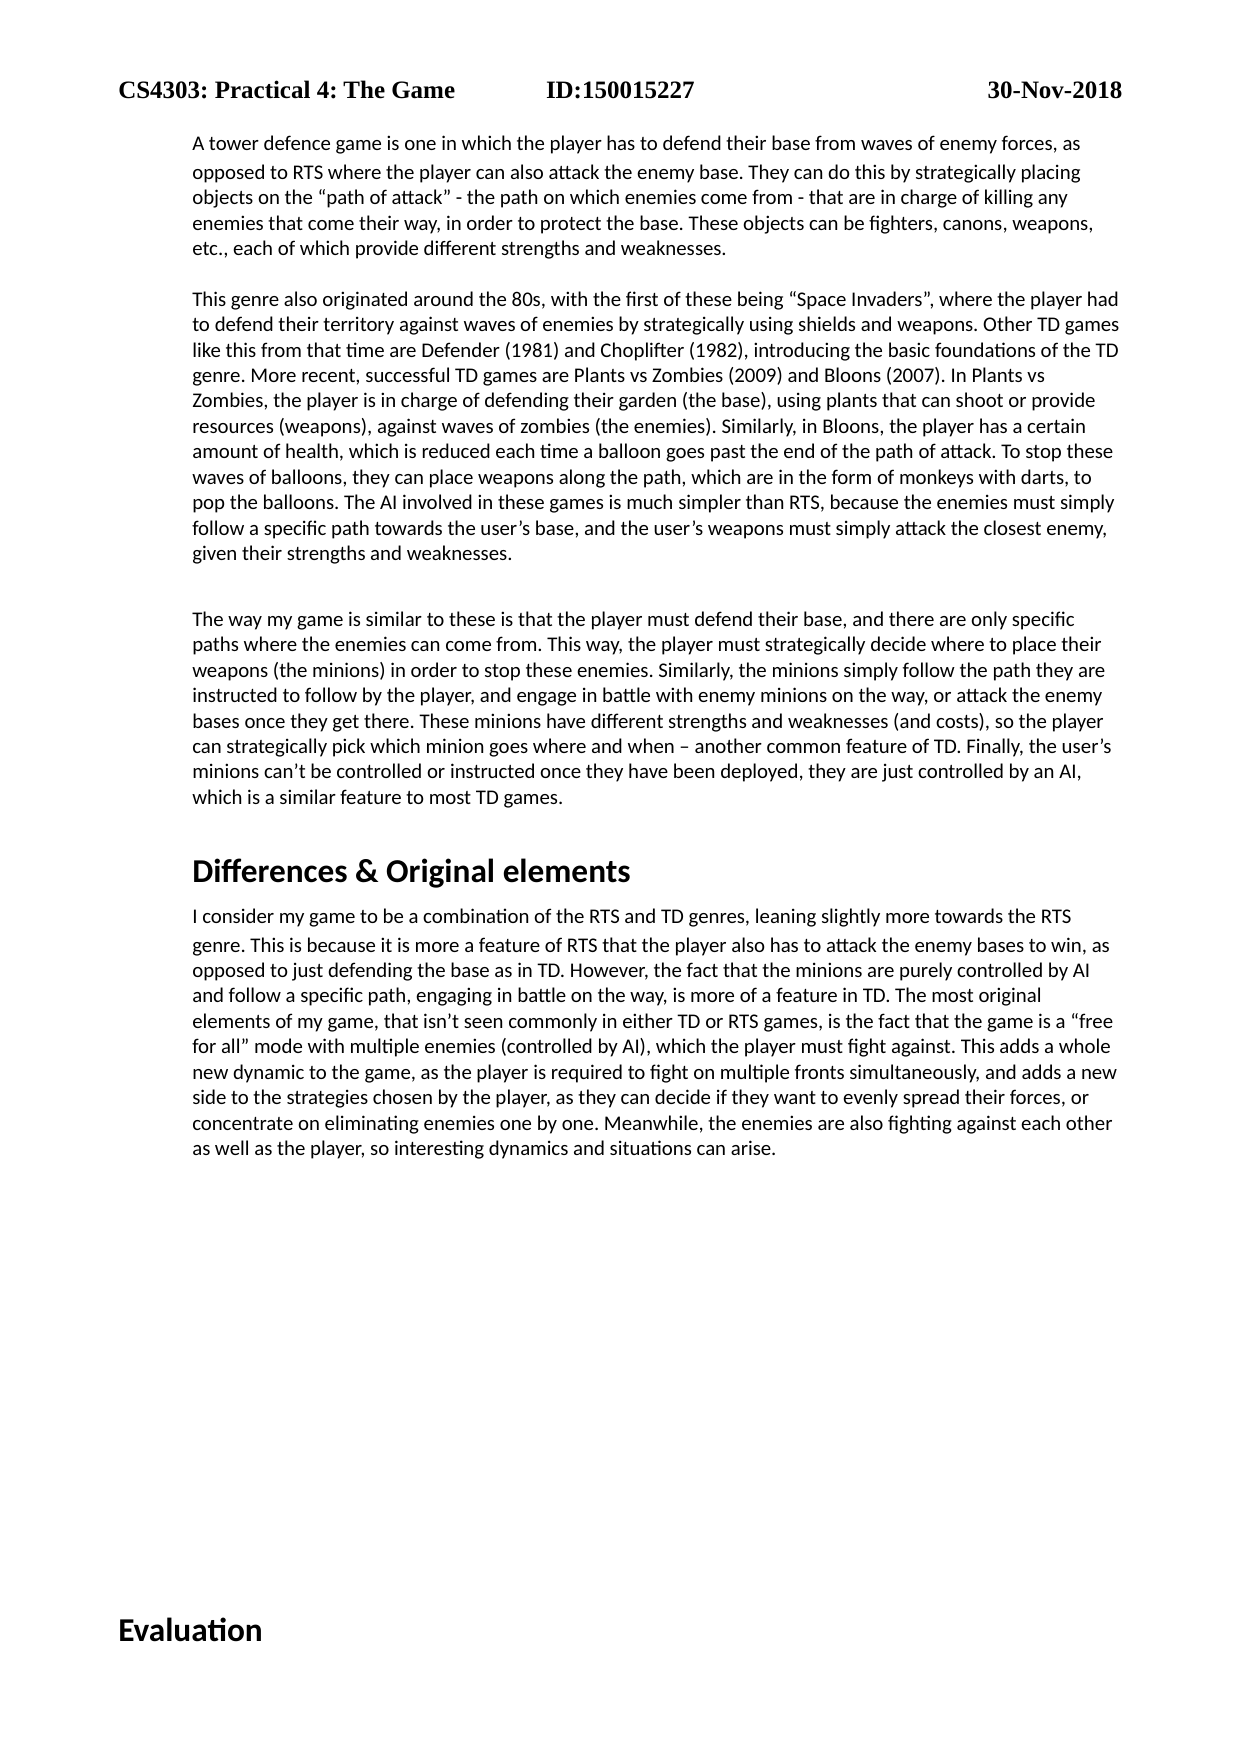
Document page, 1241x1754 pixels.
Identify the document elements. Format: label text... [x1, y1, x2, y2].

text Evaluation [118, 1608, 1122, 1649]
text A tower defence game is one in which the player has to defend their base from waves of enemy forces, as opposed to RTS where the player can also attack the enemy base. They can do this by strategically placing objects on the “path of attack” - the path on which enemies come from - that are in charge of killing any enemies that come their way, in order to protect the base. These objects can be fighters, canons, weapons, etc., each of which provide different strengths and weaknesses. [118, 118, 1122, 261]
text Differences & Original elements [118, 850, 1122, 891]
text I consider my game to be a combination of the RTS and TD genres, leaning slightly more towards the RTS genre. This is because it is more a feature of RTS that the player also has to attack the enemy bases to win, as opposed to just defending the base as in TD. However, the fact that the minions are purely controlled by AI and follow a specific path, engaging in battle on the way, is more of a feature in TD. The most original elements of my game, that isn’t seen commonly in either TD or RTS games, is the fact that the game is a “free for all” mode with multiple enemies (controlled by AI), which the player must fight against. This adds a whole new dynamic to the game, as the player is required to fight on multiple fronts simultaneously, and adds a new side to the strategies chosen by the player, as they can decide if they want to evenly spread their forces, or concentrate on eliminating enemies one by one. Meanwhile, the enemies are also fighting against each other as well as the player, so interesting dynamics and situations can arise. [118, 891, 1122, 1161]
text This genre also originated around the 80s, with the first of these being “Space Invaders”, where the player had to defend their territory against waves of enemies by strategically using shields and weapons. Other TD games like this from that time are Defender (1981) and Choplifter (1982), introducing the basic foundations of the TD genre. More recent, successful TD games are Plants vs Zombies (2009) and Bloons (2007). In Plants vs Zombies, the player is in charge of defending their garden (the base), using plants that can shoot or provide resources (weapons), against waves of zombies (the enemies). Similarly, in Bloons, the player has a certain amount of health, which is reduced each time a balloon goes past the end of the path of attack. To stop these waves of balloons, they can place weapons along the path, which are in the form of monkeys with darts, to pop the balloons. The AI involved in these games is much simpler than RTS, because the enemies must simply follow a specific path towards the user’s base, and the user’s weapons must simply attack the closest enemy, given their strengths and weaknesses. [118, 286, 1122, 566]
text The way my game is similar to these is that the player must defend their base, and there are only specific paths where the enemies can come from. This way, the player must strategically decide where to place their weapons (the minions) in order to stop these enemies. Similarly, the minions simply follow the path they are instructed to follow by the player, and engage in battle with enemy minions on the way, or attack the enemy bases once they get there. These minions have different strengths and weaknesses (and costs), so the player can strategically pick which minion goes where and when – another common feature of TD. Finally, the user’s minions can’t be controlled or instructed once they have been deployed, they are just controlled by an AI, which is a similar feature to most TD games. [118, 606, 1122, 809]
